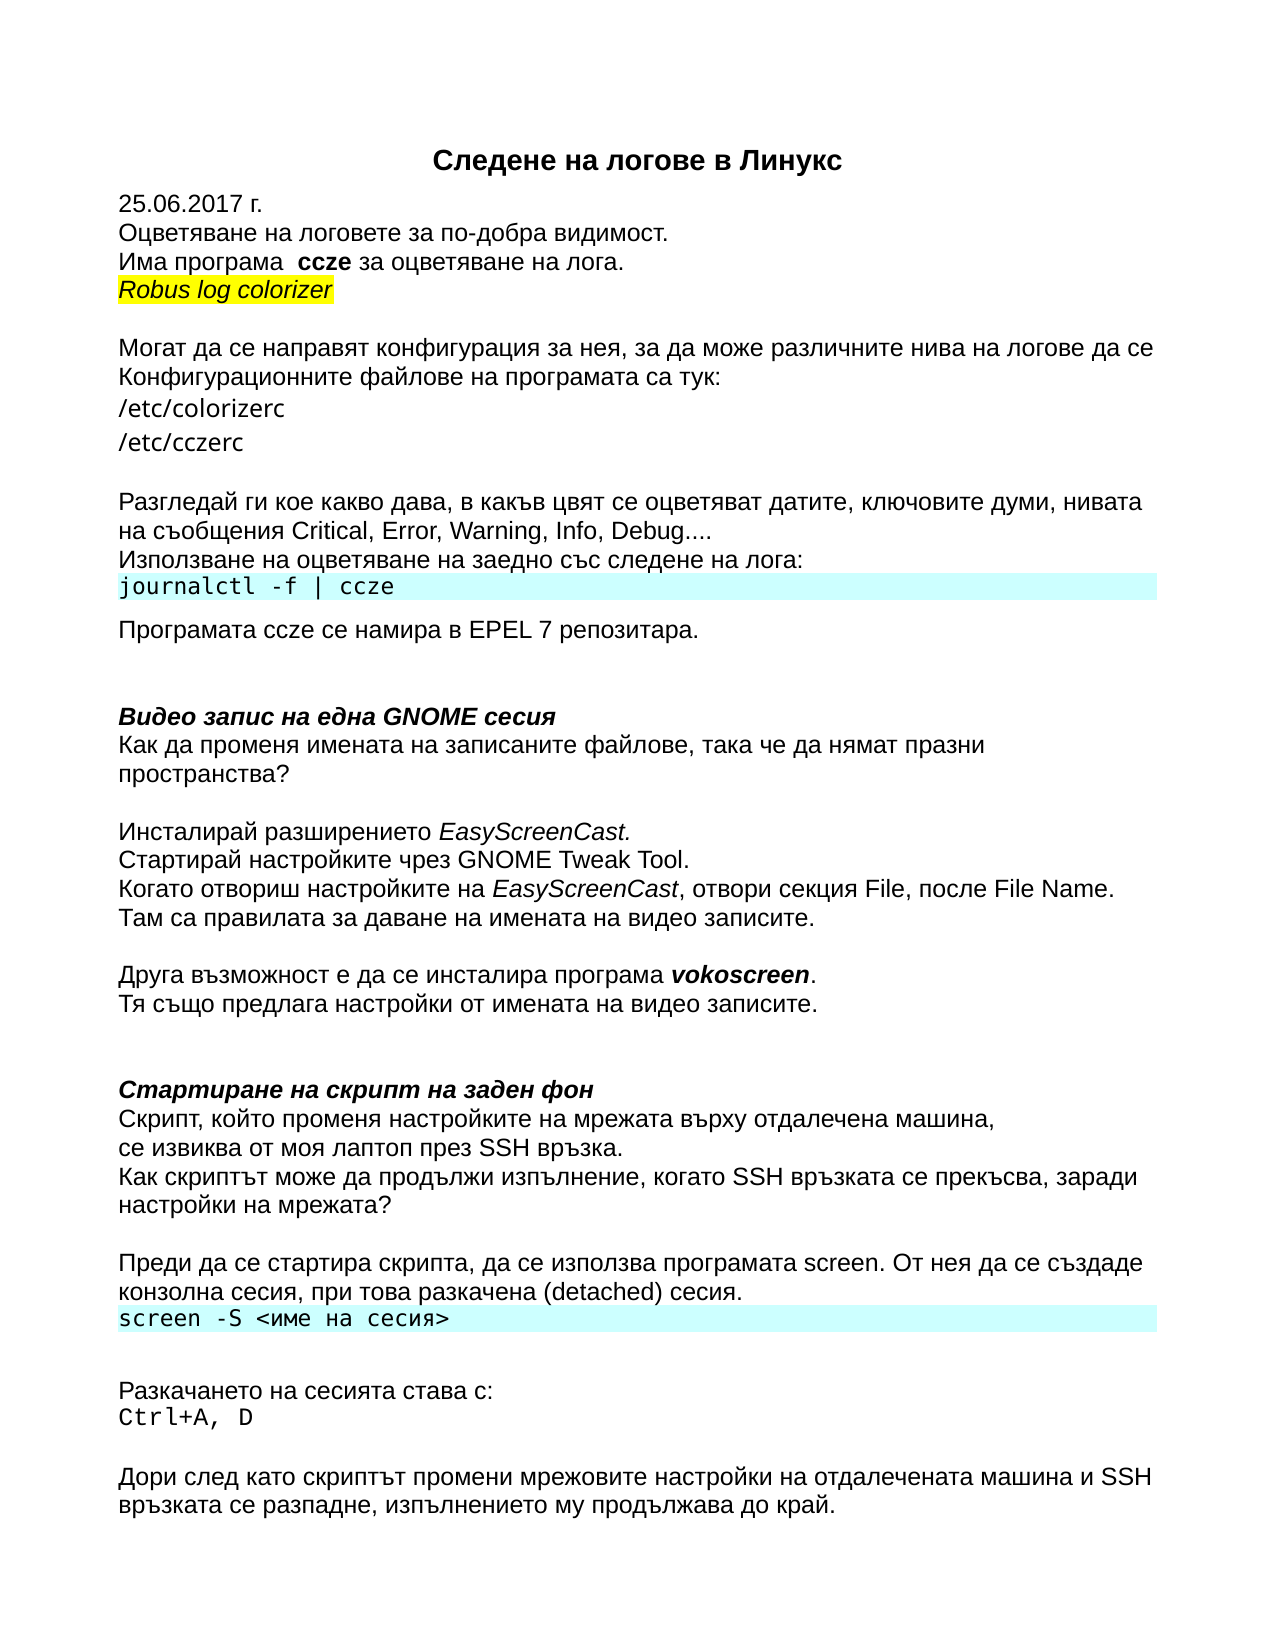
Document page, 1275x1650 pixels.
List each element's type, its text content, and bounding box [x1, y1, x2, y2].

subtitle Следене на логове в Линукс [118, 143, 1157, 177]
text Тя също предлага настройки от имената на видео записите. [118, 989, 1157, 1018]
text Как да променя имената на записаните файлове, така че да нямат празни пространства? [118, 730, 1157, 788]
text /etc/cczerc [118, 424, 1157, 458]
text Стартиране на скрипт на заден фон [118, 1075, 1157, 1104]
text journalctl -f | ccze [118, 573, 1157, 600]
text Скрипт, който променя настройките на мрежата върху отдалечена машина, [118, 1104, 1157, 1133]
text Инсталирай разширението EasyScreenCast. [118, 816, 1157, 845]
text screen -S <име на сесия> [118, 1305, 1157, 1332]
text Преди да се стартира скрипта, да се използва програмата screen. От нея да се създаде конзолна сесия, при това разкачена (detached) сесия. [118, 1248, 1157, 1305]
text Използване на оцветяване на заедно със следене на лога: [118, 545, 1157, 573]
text Програмата ccze се намира в EPEL 7 репозитара. [118, 615, 1157, 644]
text Там са правилата за даване на имената на видео записите. [118, 903, 1157, 931]
text Оцветяване на логовете за по-добра видимост. [118, 218, 1157, 247]
text Могат да се направят конфигурация за нея, за да може различните нива на логове да се [118, 333, 1157, 362]
text Robus log colorizer [118, 275, 1157, 304]
text Когато отвориш настройките на EasyScreenCast, отвори секция File, после File Name. [118, 874, 1157, 903]
text се извиква от моя лаптоп през SSH връзка. [118, 1133, 1157, 1161]
text Как скриптът може да продължи изпълнение, когато SSH връзката се прекъсва, заради настройки на мрежата? [118, 1161, 1157, 1219]
text Конфигурационните файлове на програмата са тук: [118, 362, 1157, 390]
text 25.06.2017 г. [118, 189, 1157, 218]
text Ctrl+A, D [118, 1404, 1157, 1433]
text Друга възможност е да се инсталира програма vokoscreen. [118, 960, 1157, 989]
text Дори след като скриптът промени мрежовите настройки на отдалечената машина и SSH връзката се разпадне, изпълнението му продължава до край. [118, 1461, 1157, 1519]
text Стартирай настройките чрез GNOME Tweak Tool. [118, 845, 1157, 874]
text Разкачането на сесията става с: [118, 1376, 1157, 1404]
text /etc/colorizerc [118, 390, 1157, 424]
text Има програма ccze за оцветяване на лога. [118, 247, 1157, 275]
text Разгледай ги кое какво дава, в какъв цвят се оцветяват датите, ключовите думи, нивата на съобщения Critical, Error, Warning, Info, Debug.... [118, 487, 1157, 545]
text Видео запис на една GNOME сесия [118, 701, 1157, 730]
